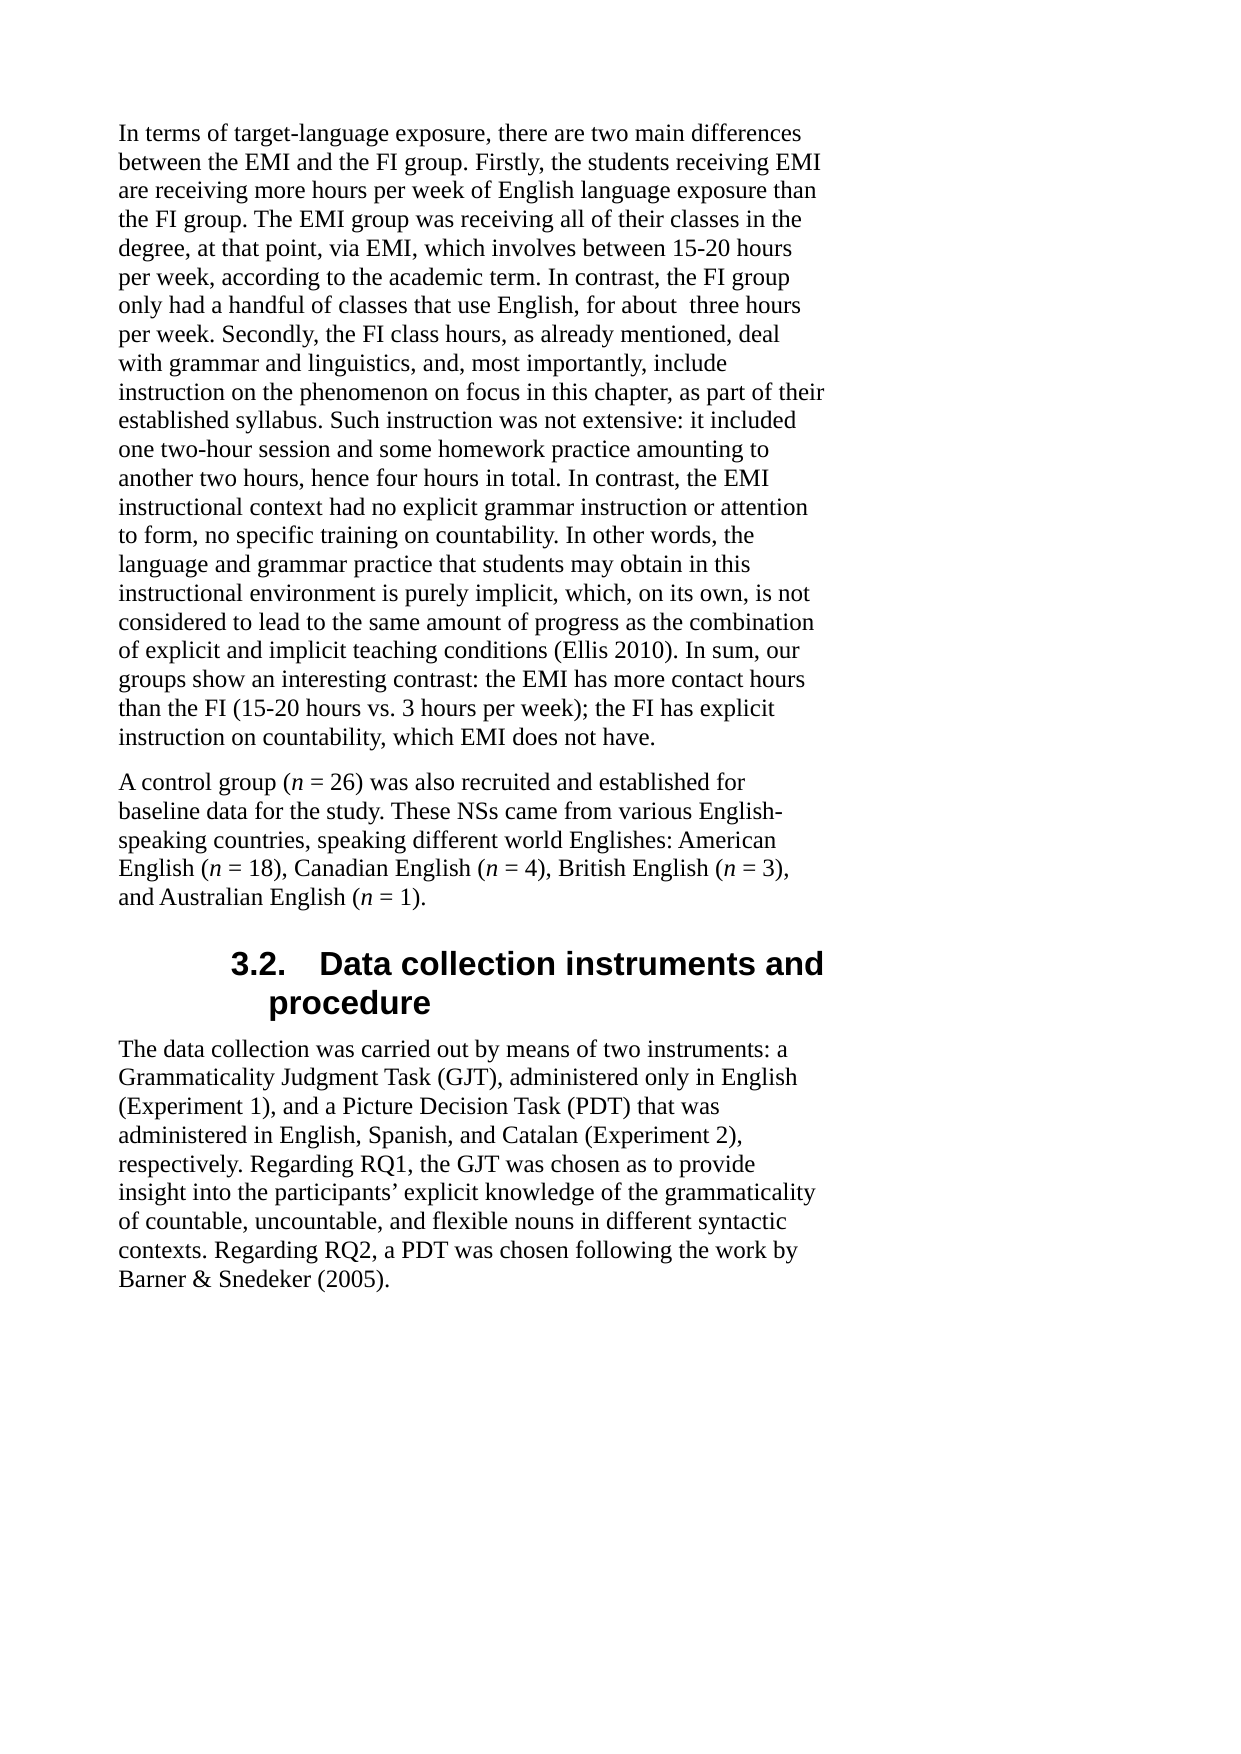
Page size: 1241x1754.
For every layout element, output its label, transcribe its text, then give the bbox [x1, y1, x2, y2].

text In terms of target-language exposure, there are two main differences between the EMI and the FI group. Firstly, the students receiving EMI are receiving more hours per week of English language exposure than the FI group. The EMI group was receiving all of their classes in the degree, at that point, via EMI, which involves between 15-20 hours per week, according to the academic term. In contrast, the FI group only had a handful of classes that use English, for about three hours per week. Secondly, the FI class hours, as already mentioned, deal with grammar and linguistics, and, most importantly, include instruction on the phenomenon on focus in this chapter, as part of their established syllabus. Such instruction was not extensive: it included one two-hour session and some homework practice amounting to another two hours, hence four hours in total. In contrast, the EMI instructional context had no explicit grammar instruction or attention to form, no specific training on countability. In other words, the language and grammar practice that students may obtain in this instructional environment is purely implicit, which, on its own, is not considered to lead to the same amount of progress as the combination of explicit and implicit teaching conditions (Ellis 2010). In sum, our groups show an interesting contrast: the EMI has more contact hours than the FI (15-20 hours vs. 3 hours per week); the FI has explicit instruction on countability, which EMI does not have. [118, 118, 827, 751]
list Data collection instruments and procedure [231, 944, 827, 1021]
text A control group (n = 26) was also recruited and established for baseline data for the study. These NSs came from various English-speaking countries, speaking different world Englishes: American English (n = 18), Canadian English (n = 4), British English (n = 3), and Australian English (n = 1). [118, 767, 827, 911]
text The data collection was carried out by means of two instruments: a Grammaticality Judgment Task (GJT), administered only in English (Experiment 1), and a Picture Decision Task (PDT) that was administered in English, Spanish, and Catalan (Experiment 2), respectively. Regarding RQ1, the GJT was chosen as to provide insight into the participants’ explicit knowledge of the grammaticality of countable, uncountable, and flexible nouns in different syntactic contexts. Regarding RQ2, a PDT was chosen following the work by Barner & Snedeker (2005). [118, 1034, 827, 1292]
